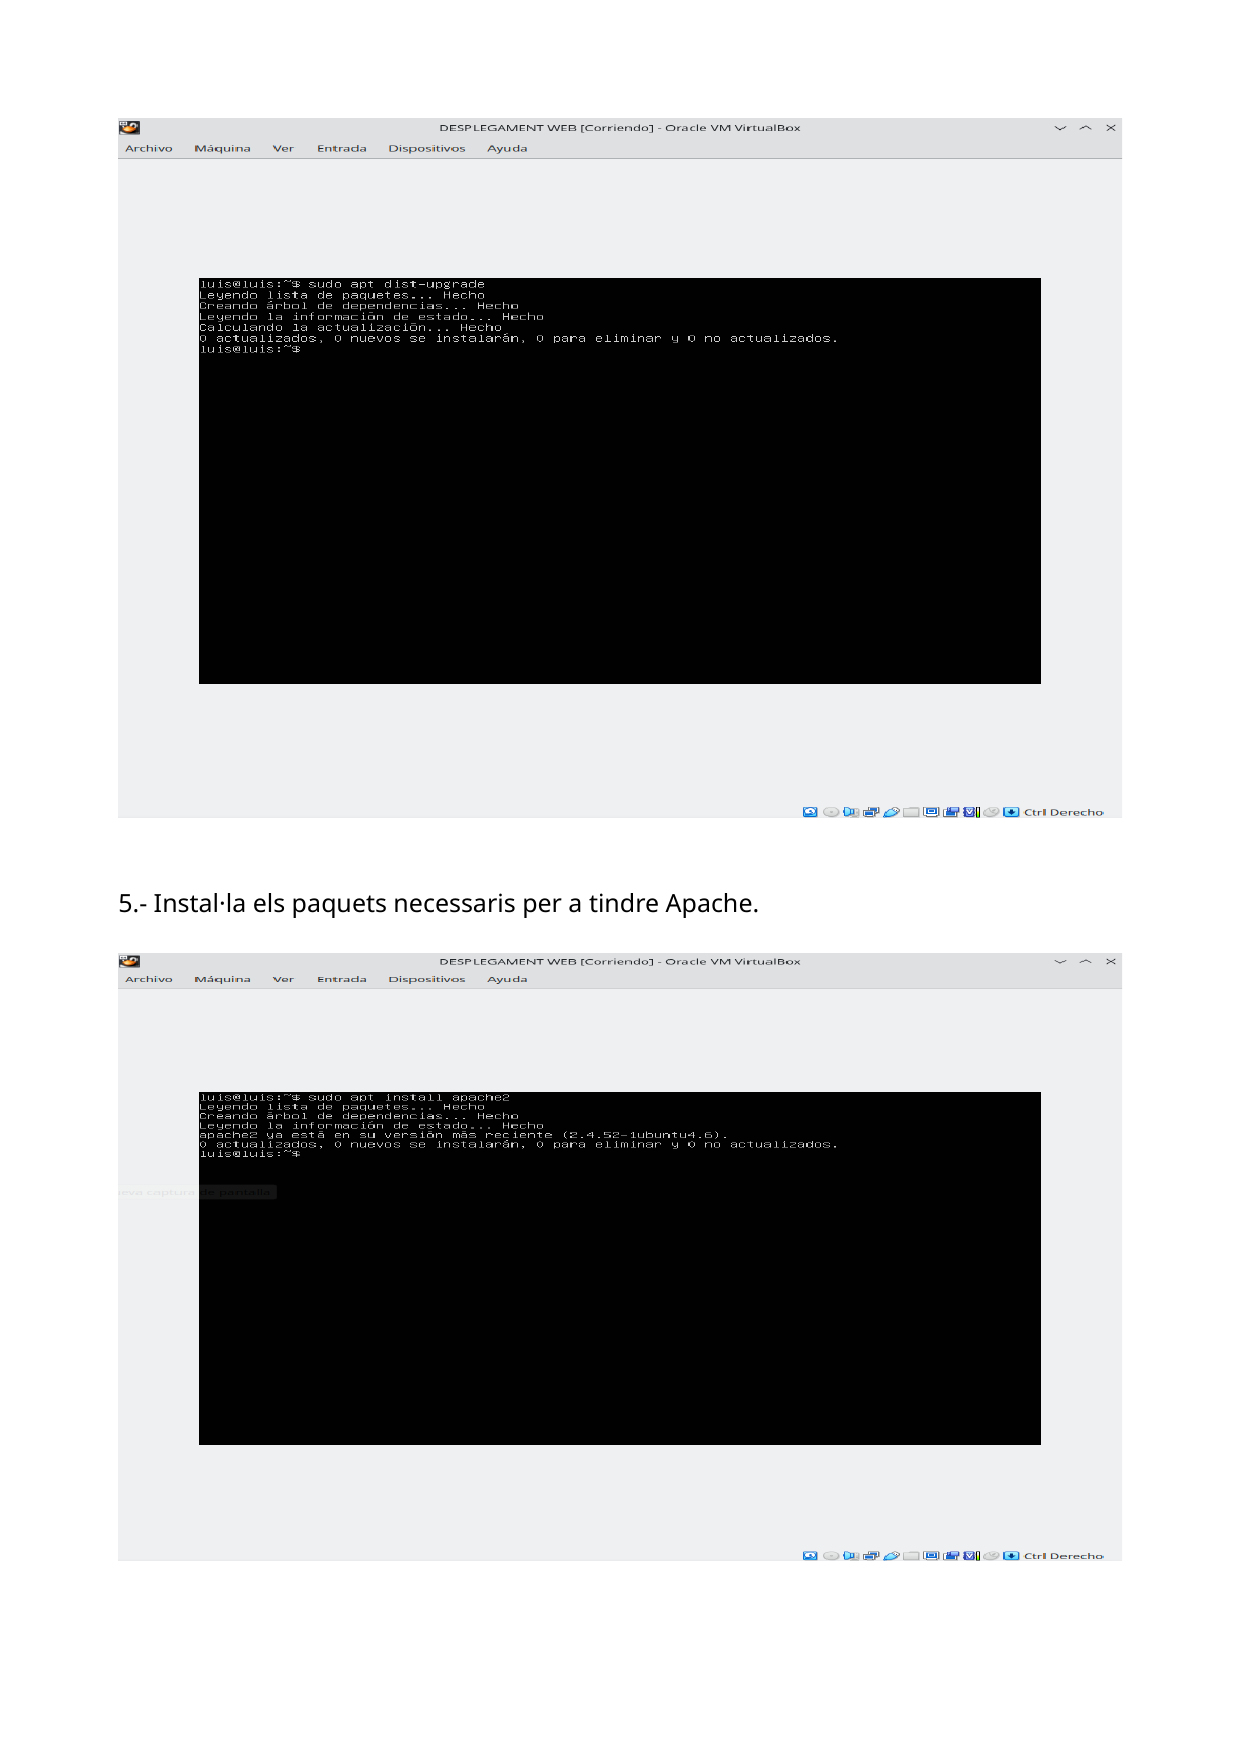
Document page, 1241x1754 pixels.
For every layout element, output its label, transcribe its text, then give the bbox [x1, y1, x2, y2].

picture [118, 118, 1123, 818]
picture [118, 953, 1123, 1561]
text 5.- Instal·la els paquets necessaris per a tindre Apache. [118, 886, 1122, 920]
